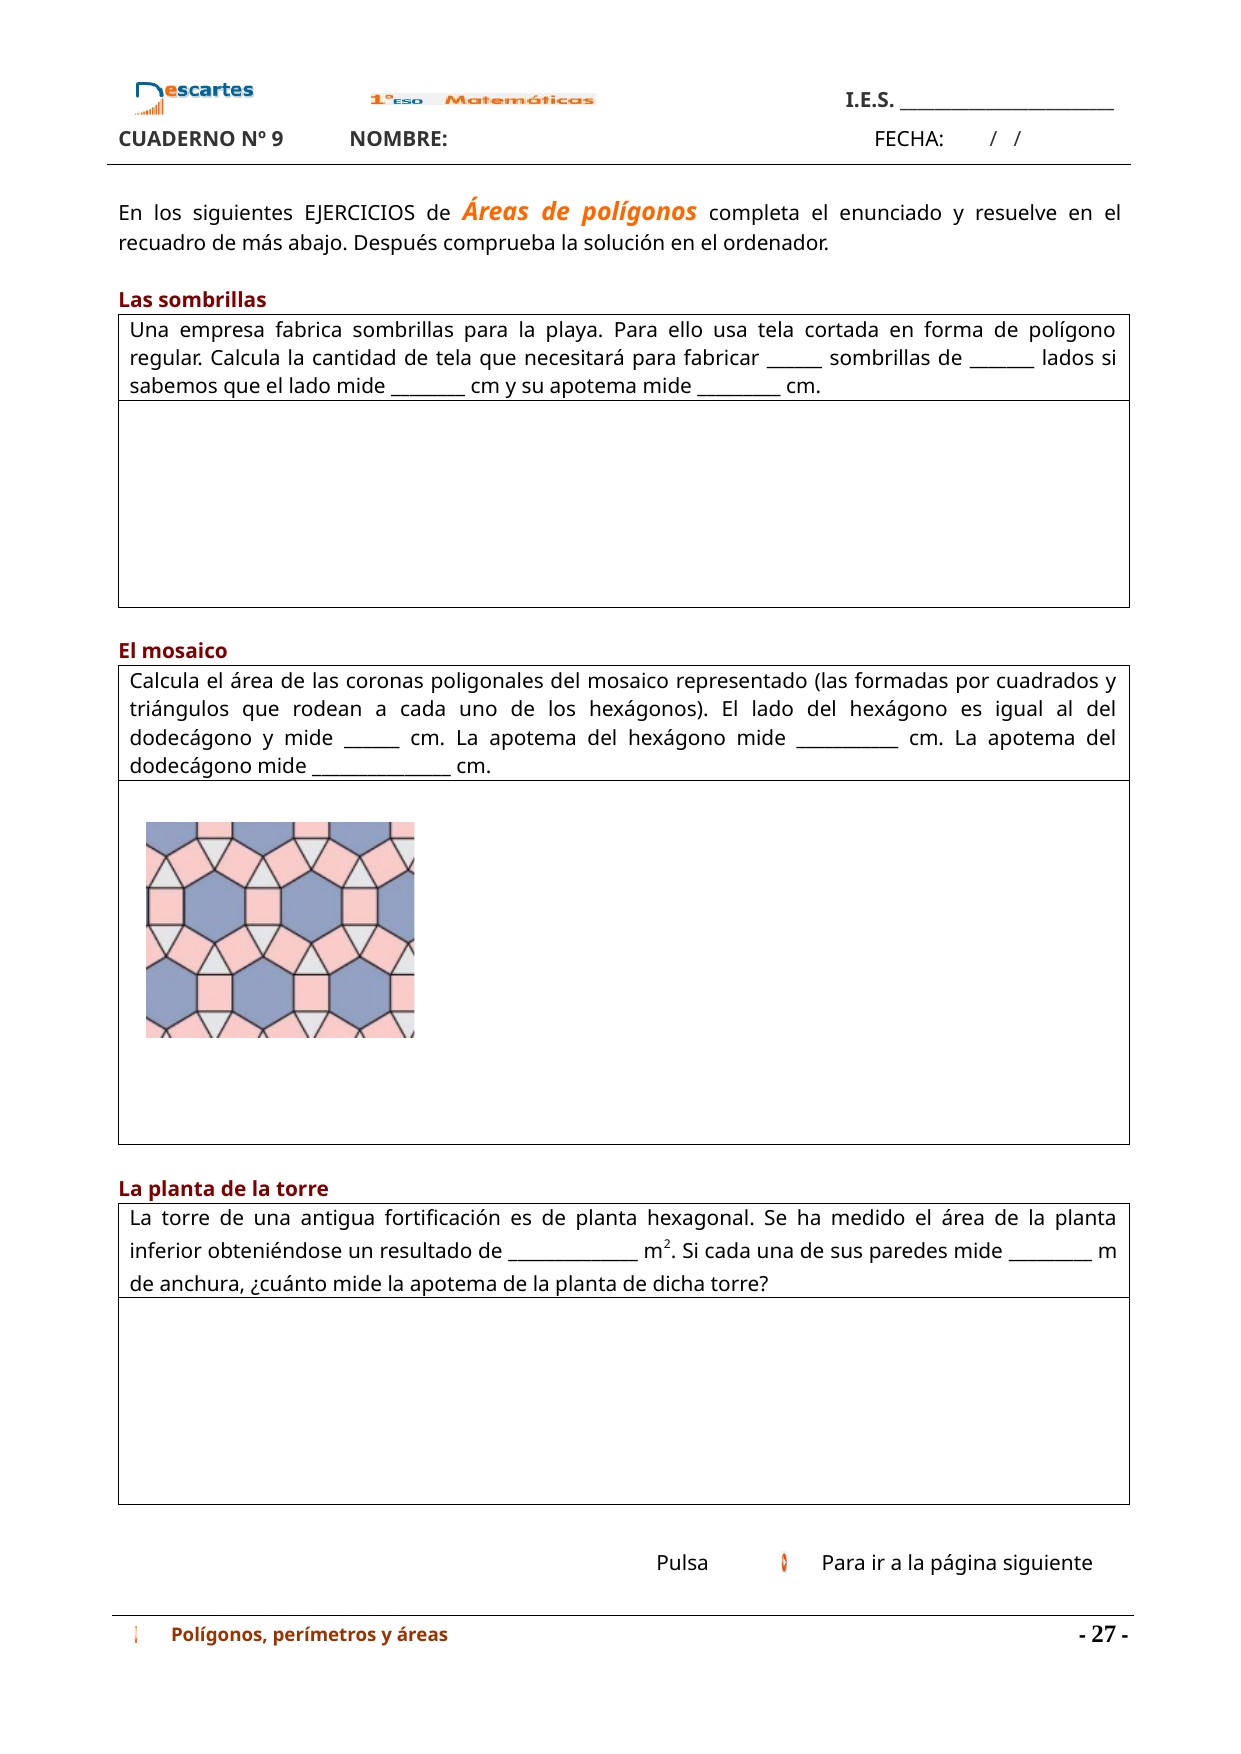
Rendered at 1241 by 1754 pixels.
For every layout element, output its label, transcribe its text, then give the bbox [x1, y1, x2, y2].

table_header [111, 1534, 649, 1591]
picture [146, 822, 415, 1038]
table_header Una empresa fabrica sombrillas para la playa. Para ello usa tela cortada en forma de polígono regular. Calcula la cantidad de tela que necesitará para fabricar ______ sombrillas de _______ lados si sabemos que el lado mide ________ cm y su apotema mide _________ cm. [119, 315, 1129, 400]
table_header [107, 1534, 111, 1591]
table_header [758, 1534, 814, 1591]
text Las sombrillas [118, 285, 1122, 314]
table_header Calcula el área de las coronas poligonales del mosaico representado (las formadas por cuadrados y triángulos que rodean a cada uno de los hexágonos). El lado del hexágono es igual al del dodecágono y mide ______ cm. La apotema del hexágono mide ___________ cm. La apotema del dodecágono mide _______________ cm. [119, 666, 1129, 780]
picture [781, 1551, 787, 1573]
table_cell [119, 1298, 1129, 1504]
text La planta de la torre [118, 1174, 1122, 1202]
picture [134, 1625, 138, 1643]
text El mosaico [118, 637, 1122, 665]
table_header Para ir a la página siguiente [814, 1534, 1133, 1591]
table_header La torre de una antigua fortificación es de planta hexagonal. Se ha medido el área de la planta inferior obteniéndose un resultado de ______________ m2. Si cada una de sus paredes mide _________ m de anchura, ¿cuánto mide la apotema de la planta de dicha torre? [119, 1204, 1129, 1297]
picture [134, 82, 257, 115]
text En los siguientes EJERCICIOS de Áreas de polígonos completa el enunciado y resuelve en el recuadro de más abajo. Después comprueba la solución en el ordenador. [118, 194, 1122, 257]
picture [371, 93, 599, 105]
table_cell [119, 781, 1129, 1144]
table_cell [119, 401, 1129, 607]
table_header Pulsa [649, 1534, 758, 1591]
